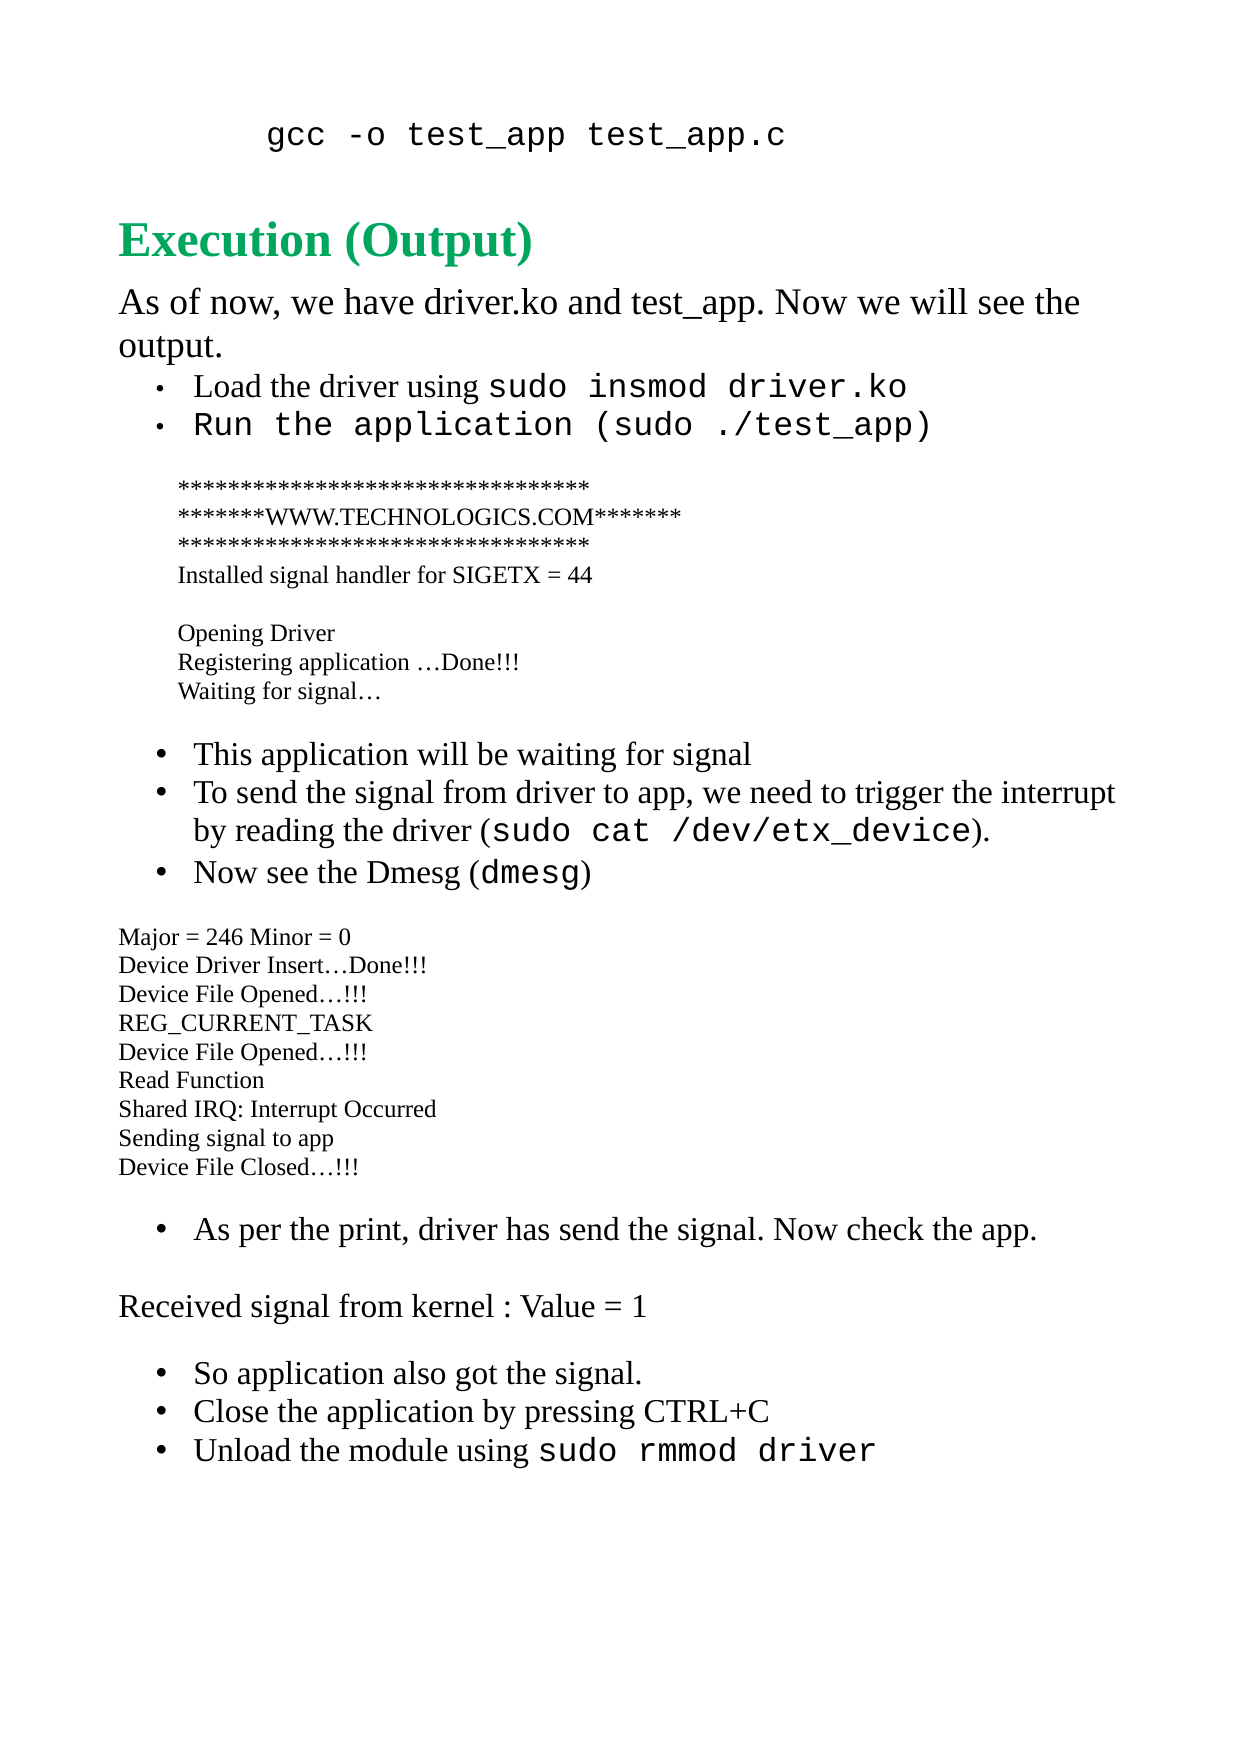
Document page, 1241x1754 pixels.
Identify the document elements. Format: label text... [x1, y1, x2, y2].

list Unload the module using sudo rmmod driver [156, 1430, 1122, 1471]
text As of now, we have driver.ko and test_app. Now we will see the output. [118, 280, 1122, 366]
text ********************************* *******WWW.TECHNOLOGICS.COM******* ********************************* Installed signal handler for SIGETX = 44 [177, 474, 1063, 589]
text gcc -o test_app test_app.c [118, 118, 1122, 156]
list Close the application by pressing CTRL+C [156, 1391, 1122, 1430]
subtitle Execution (Output) [118, 210, 1122, 267]
list So application also got the signal. [156, 1353, 1122, 1391]
list To send the signal from driver to app, we need to trigger the interrupt by reading the driver (sudo cat /dev/etx_device). [156, 772, 1122, 852]
text Received signal from kernel : Value = 1 [118, 1286, 1122, 1324]
list Load the driver using sudo insmod driver.ko [156, 366, 1122, 407]
list Run the application (sudo ./test_app) [156, 407, 1122, 445]
list Now see the Dmesg (dmesg) [156, 852, 1122, 893]
list This application will be waiting for signal [156, 734, 1122, 772]
text Opening Driver Registering application …Done!!! Waiting for signal… [177, 618, 1063, 704]
list As per the print, driver has send the signal. Now check the app. [156, 1209, 1122, 1248]
text Major = 246 Minor = 0 Device Driver Insert…Done!!! Device File Opened…!!! REG_CURRENT_TASK Device File Opened…!!! Read Function Shared IRQ: Interrupt Occurred Sending signal to app Device File Closed…!!! [118, 922, 1122, 1181]
